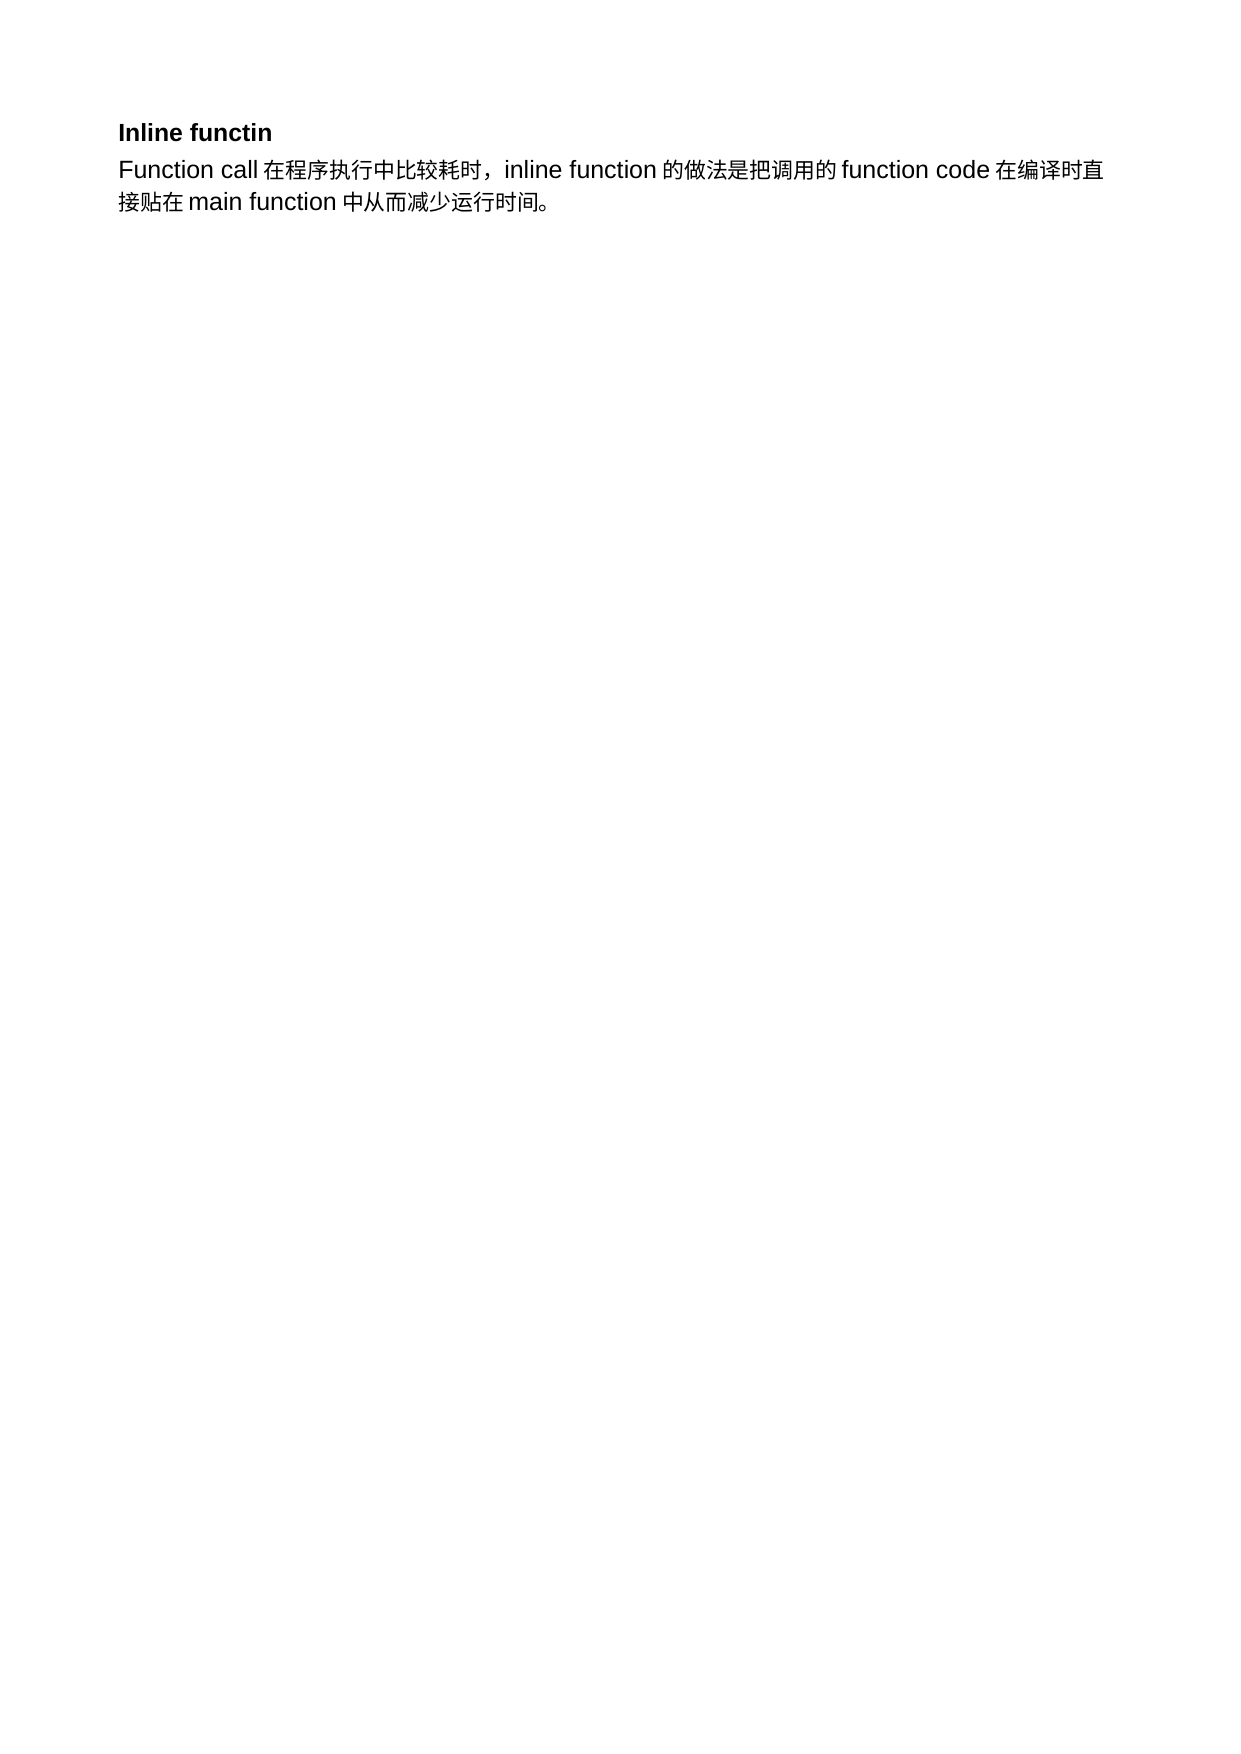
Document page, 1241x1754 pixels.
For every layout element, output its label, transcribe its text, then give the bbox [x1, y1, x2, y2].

text Function call在程序执行中比较耗时，inline function的做法是把调用的function code在编译时直接贴在main function中从而减少运行时间。 [118, 153, 1122, 216]
subtitle Inline functin [118, 118, 1122, 147]
